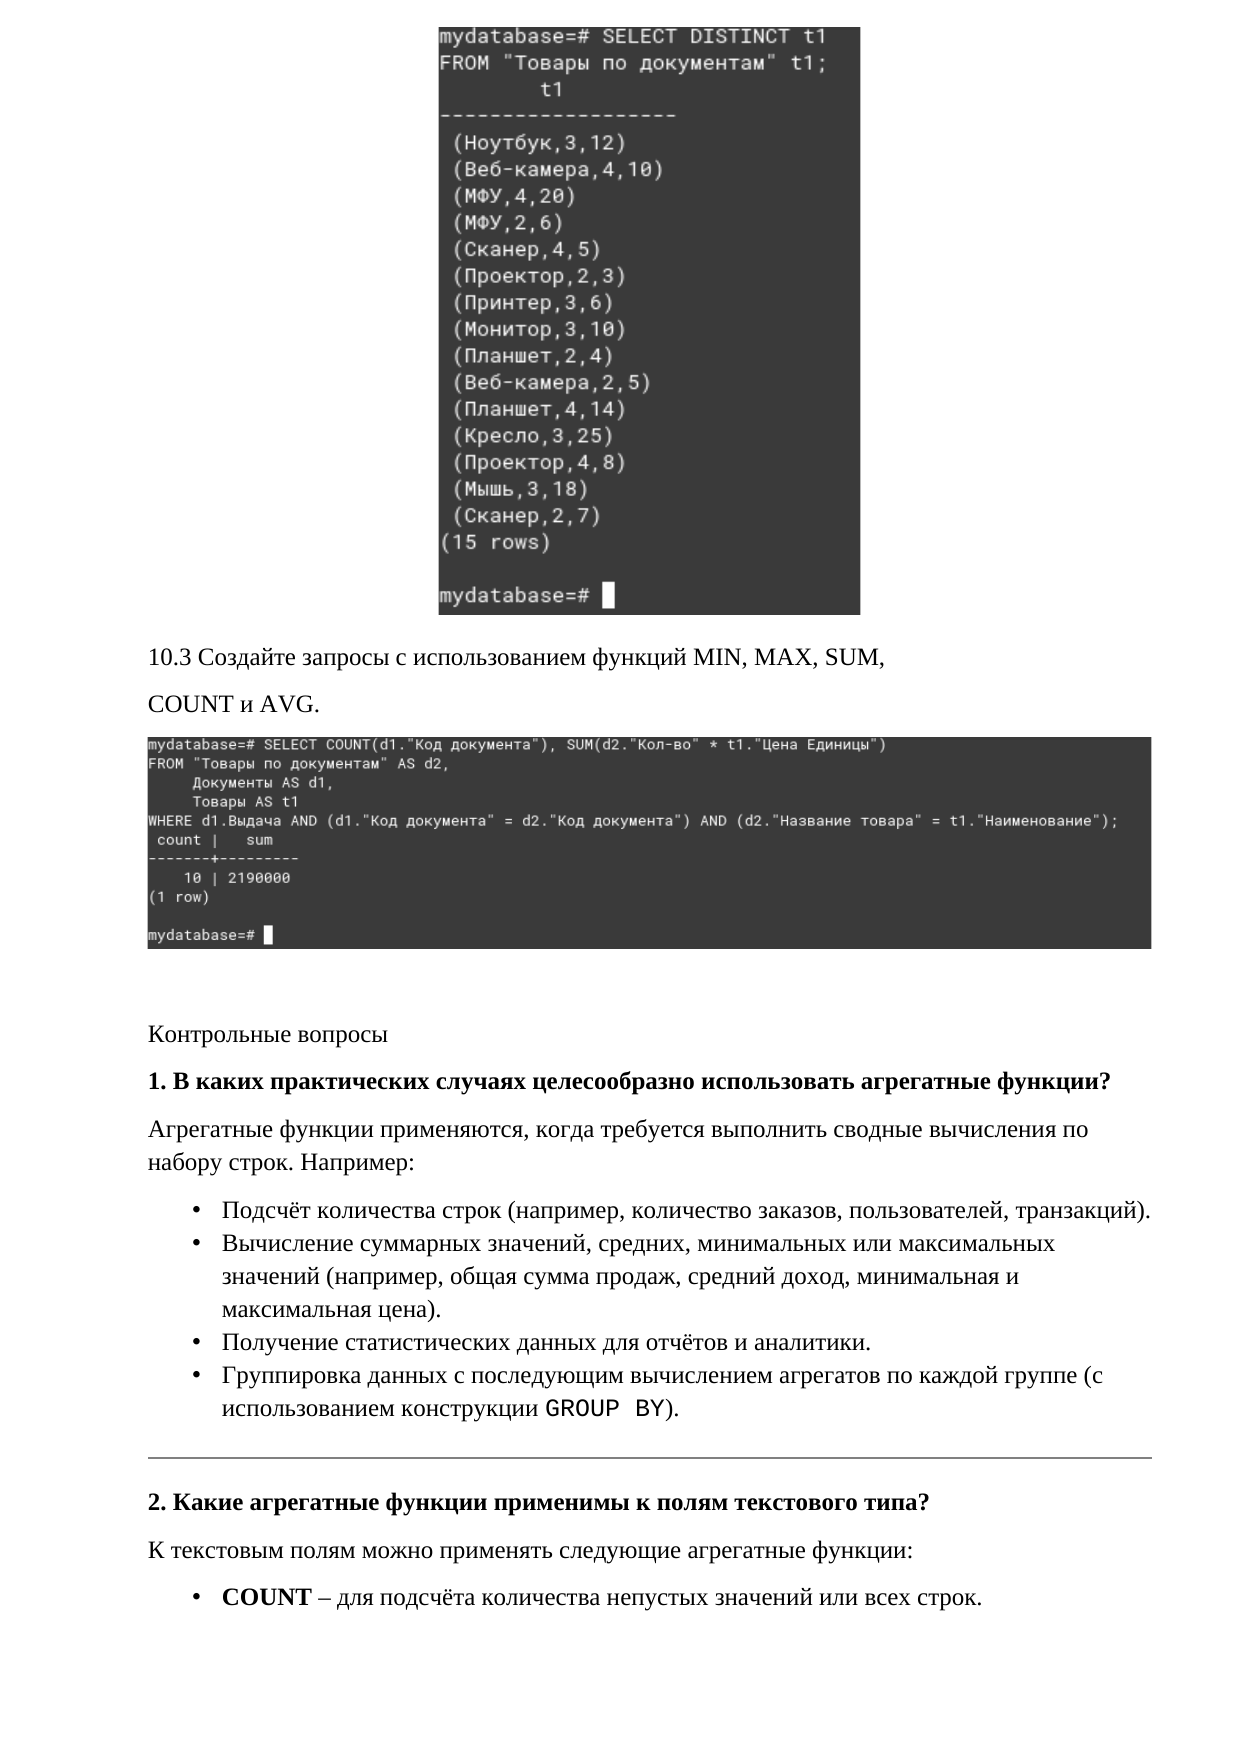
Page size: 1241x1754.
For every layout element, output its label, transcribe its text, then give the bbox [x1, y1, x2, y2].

list Подсчёт количества строк (например, количество заказов, пользователей, транзакций). [192, 1195, 1152, 1223]
text Контрольные вопросы [148, 1019, 1152, 1048]
text COUNT и AVG. [148, 689, 1152, 718]
list Получение статистических данных для отчётов и аналитики. [192, 1327, 1152, 1356]
list Вычисление суммарных значений, средних, минимальных или максимальных значений (например, общая сумма продаж, средний доход, минимальная и максимальная цена). [192, 1228, 1152, 1322]
text К текстовым полям можно применять следующие агрегатные функции: [148, 1535, 1152, 1563]
picture [438, 27, 861, 615]
text Агрегатные функции применяются, когда требуется выполнить сводные вычисления по набору строк. Например: [148, 1114, 1152, 1176]
text 10.3 Создайте запросы с использованием функций MIN, MAX, SUM, [148, 642, 1152, 671]
text 1. В каких практических случаях целесообразно использовать агрегатные функции? [148, 1066, 1152, 1095]
text 2. Какие агрегатные функции применимы к полям текстового типа? [148, 1487, 1152, 1516]
list Группировка данных с последующим вычислением агрегатов по каждой группе (с использованием конструкции GROUP BY). [192, 1360, 1152, 1424]
picture [147, 737, 1152, 949]
list COUNT – для подсчёта количества непустых значений или всех строк. [192, 1582, 1152, 1611]
